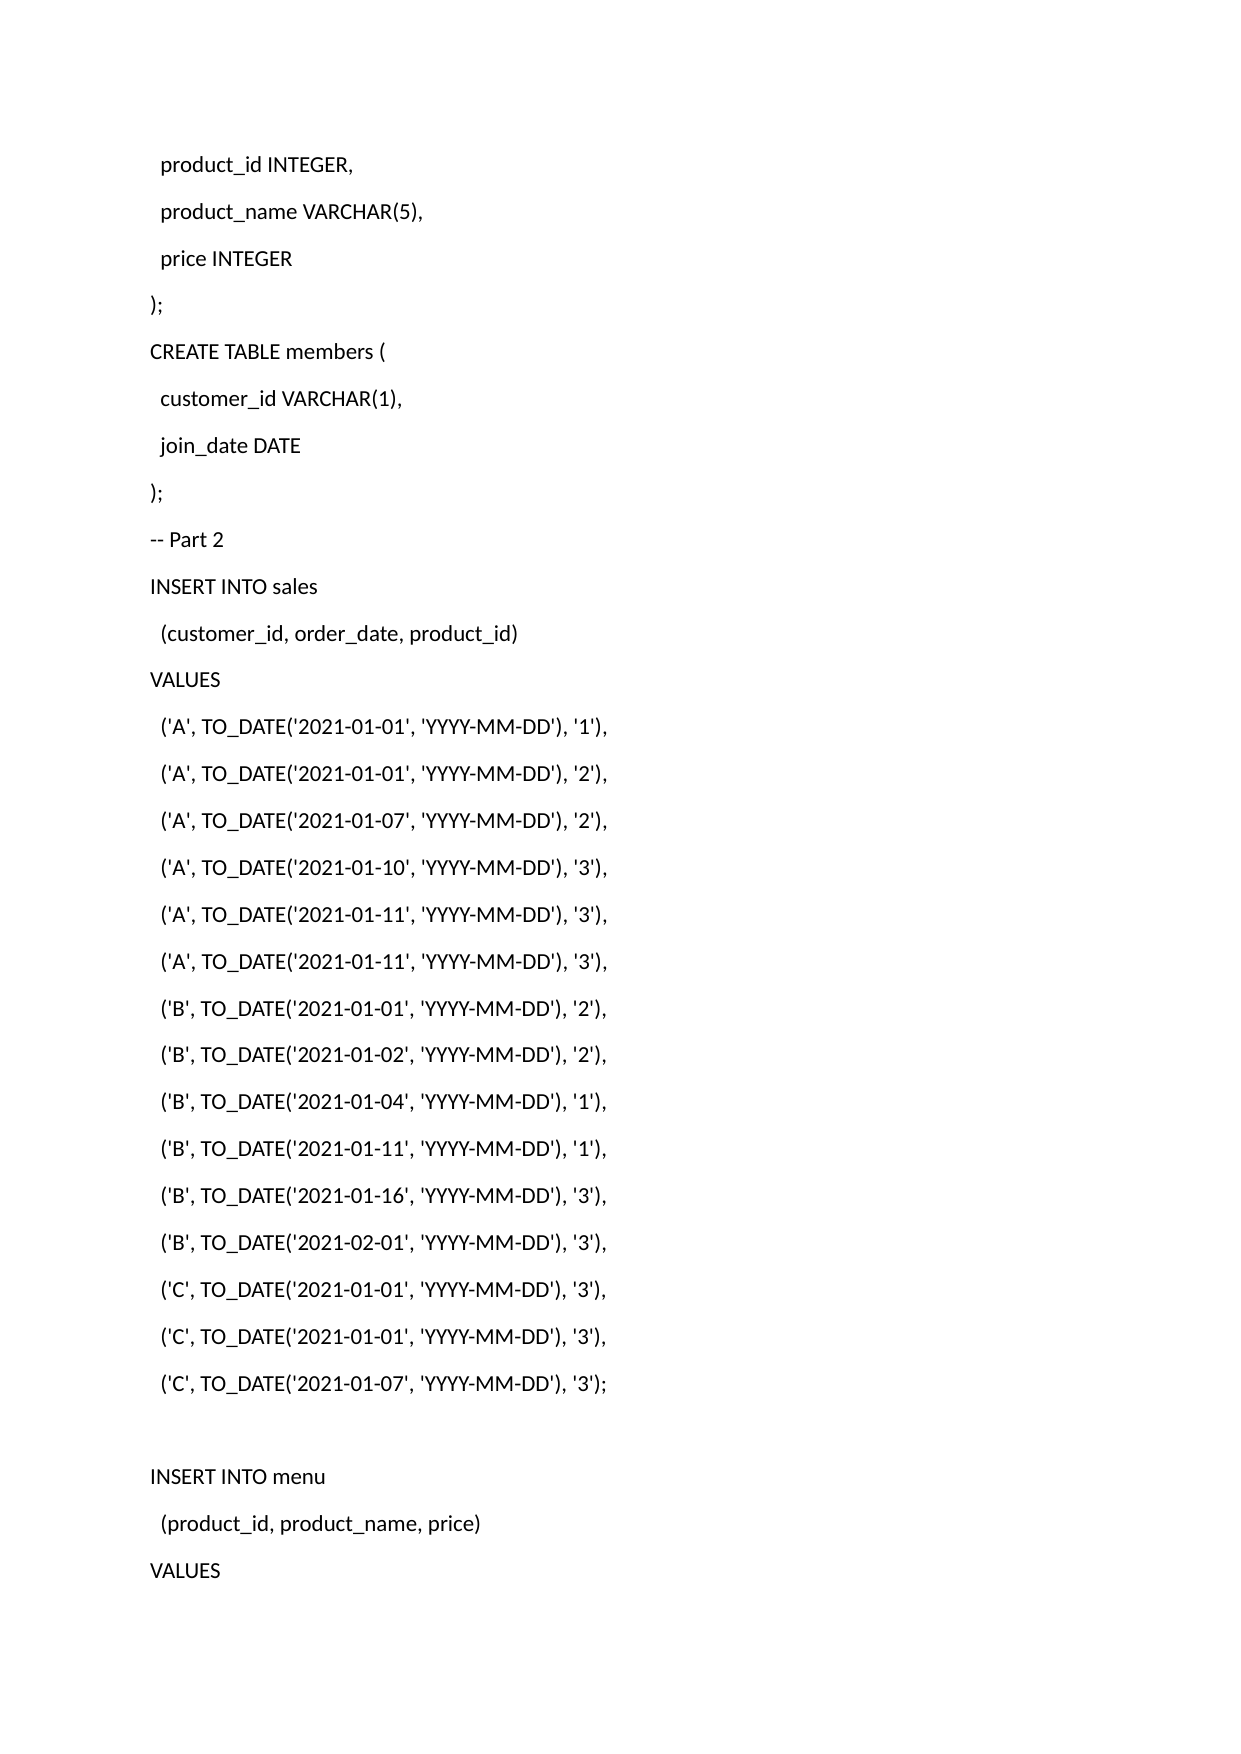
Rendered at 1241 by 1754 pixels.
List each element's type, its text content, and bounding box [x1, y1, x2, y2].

text price INTEGER [150, 244, 1090, 272]
text INSERT INTO menu [150, 1462, 1090, 1491]
text ('B', TO_DATE('2021-01-02', 'YYYY-MM-DD'), '2'), [150, 1041, 1090, 1069]
text ('C', TO_DATE('2021-01-07', 'YYYY-MM-DD'), '3'); [150, 1369, 1090, 1397]
text ('B', TO_DATE('2021-01-16', 'YYYY-MM-DD'), '3'), [150, 1181, 1090, 1209]
text CREATE TABLE members ( [150, 337, 1090, 366]
text ('C', TO_DATE('2021-01-01', 'YYYY-MM-DD'), '3'), [150, 1275, 1090, 1303]
text ('C', TO_DATE('2021-01-01', 'YYYY-MM-DD'), '3'), [150, 1322, 1090, 1350]
text (customer_id, order_date, product_id) [150, 619, 1090, 647]
text product_name VARCHAR(5), [150, 197, 1090, 225]
text ('A', TO_DATE('2021-01-11', 'YYYY-MM-DD'), '3'), [150, 947, 1090, 975]
text ('A', TO_DATE('2021-01-10', 'YYYY-MM-DD'), '3'), [150, 853, 1090, 881]
text ); [150, 291, 1090, 319]
text -- Part 2 [150, 525, 1090, 553]
text ('B', TO_DATE('2021-02-01', 'YYYY-MM-DD'), '3'), [150, 1228, 1090, 1256]
text product_id INTEGER, [150, 150, 1090, 178]
text VALUES [150, 1556, 1090, 1584]
text ('B', TO_DATE('2021-01-04', 'YYYY-MM-DD'), '1'), [150, 1087, 1090, 1116]
text VALUES [150, 666, 1090, 694]
text join_date DATE [150, 431, 1090, 459]
text ('A', TO_DATE('2021-01-01', 'YYYY-MM-DD'), '1'), [150, 712, 1090, 741]
text INSERT INTO sales [150, 572, 1090, 600]
text ('A', TO_DATE('2021-01-11', 'YYYY-MM-DD'), '3'), [150, 900, 1090, 928]
text ('A', TO_DATE('2021-01-01', 'YYYY-MM-DD'), '2'), [150, 759, 1090, 787]
text customer_id VARCHAR(1), [150, 384, 1090, 412]
text ('B', TO_DATE('2021-01-01', 'YYYY-MM-DD'), '2'), [150, 994, 1090, 1022]
text ); [150, 478, 1090, 506]
text ('A', TO_DATE('2021-01-07', 'YYYY-MM-DD'), '2'), [150, 806, 1090, 834]
text (product_id, product_name, price) [150, 1509, 1090, 1537]
text ('B', TO_DATE('2021-01-11', 'YYYY-MM-DD'), '1'), [150, 1134, 1090, 1162]
